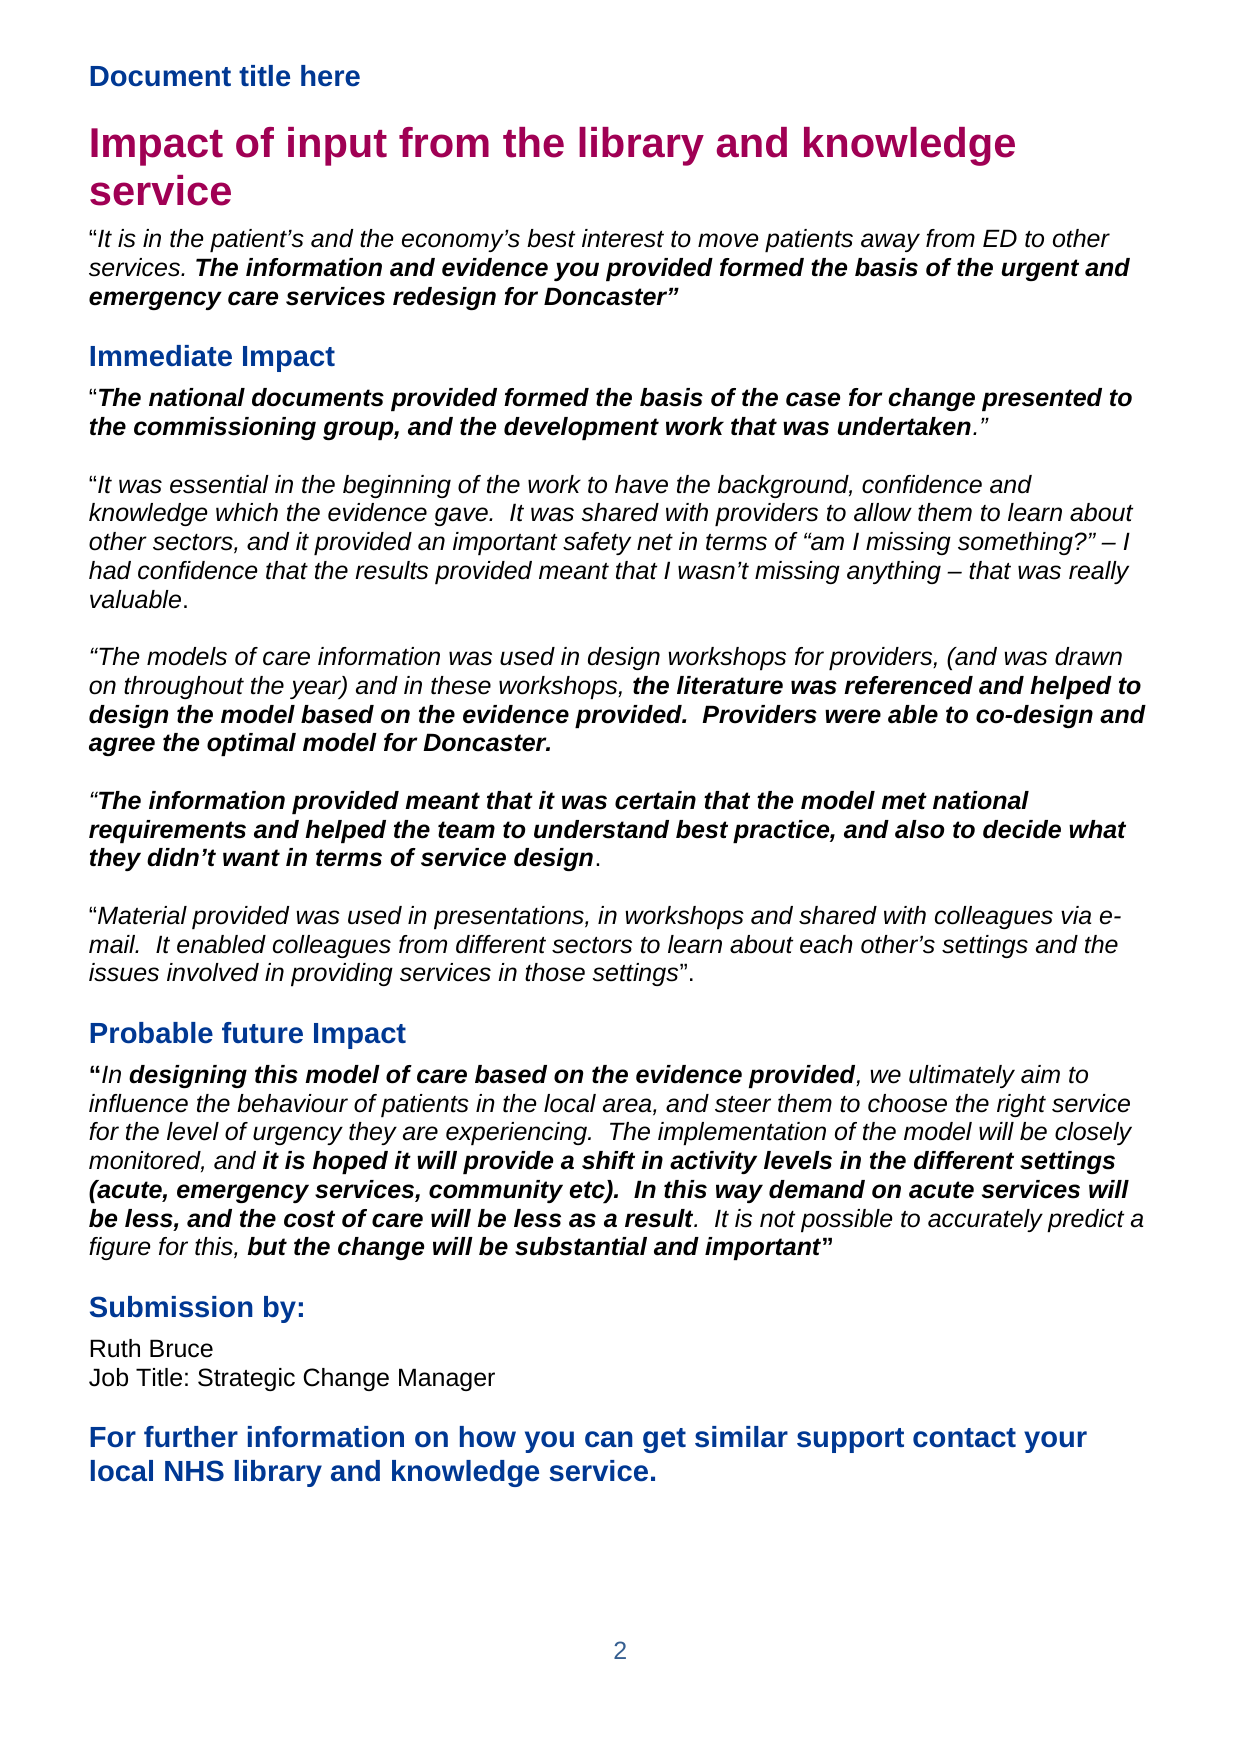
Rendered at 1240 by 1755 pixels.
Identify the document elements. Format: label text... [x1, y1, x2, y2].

text “The information provided meant that it was certain that the model met national requirements and helped the team to understand best practice, and also to decide what they didn’t want in terms of service design. [89, 786, 1151, 872]
text “In designing this model of care based on the evidence provided, we ultimately aim to influence the behaviour of patients in the local area, and steer them to choose the right service for the level of urgency they are experiencing. The implementation of the model will be closely monitored, and it is hoped it will provide a shift in activity levels in the different settings (acute, emergency services, community etc). In this way demand on acute services will be less, and the cost of care will be less as a result. It is not possible to accurately predict a figure for this, but the change will be substantial and important” [89, 1060, 1151, 1261]
text “The national documents provided formed the basis of the case for change presented to the commissioning group, and the development work that was undertaken.” [89, 383, 1151, 441]
text “Material provided was used in presentations, in workshops and shared with colleagues via e-mail. It enabled colleagues from different sectors to learn about each other’s settings and the issues involved in providing services in those settings”. [89, 901, 1151, 987]
subtitle For further information on how you can get similar support contact your local NHS library and knowledge service. [89, 1420, 1151, 1487]
subtitle Immediate Impact [89, 339, 1151, 373]
text Ruth Bruce [89, 1334, 1151, 1362]
text “It is in the patient’s and the economy’s best interest to move patients away from ED to other services. The information and evidence you provided formed the basis of the urgent and emergency care services redesign for Doncaster” [89, 224, 1151, 311]
subtitle Impact of input from the library and knowledge service [89, 118, 1151, 214]
subtitle Submission by: [89, 1290, 1151, 1323]
text “It was essential in the beginning of the work to have the background, confidence and knowledge which the evidence gave. It was shared with providers to allow them to learn about other sectors, and it provided an important safety net in terms of “am I missing something?” – I had confidence that the results provided meant that I wasn’t missing anything – that was really valuable. [89, 469, 1151, 613]
text Job Title: Strategic Change Manager [89, 1362, 1151, 1391]
subtitle Probable future Impact [89, 1016, 1151, 1049]
text “The models of care information was used in design workshops for providers, (and was drawn on throughout the year) and in these workshops, the literature was referenced and helped to design the model based on the evidence provided. Providers were able to co-design and agree the optimal model for Doncaster. [89, 642, 1151, 757]
